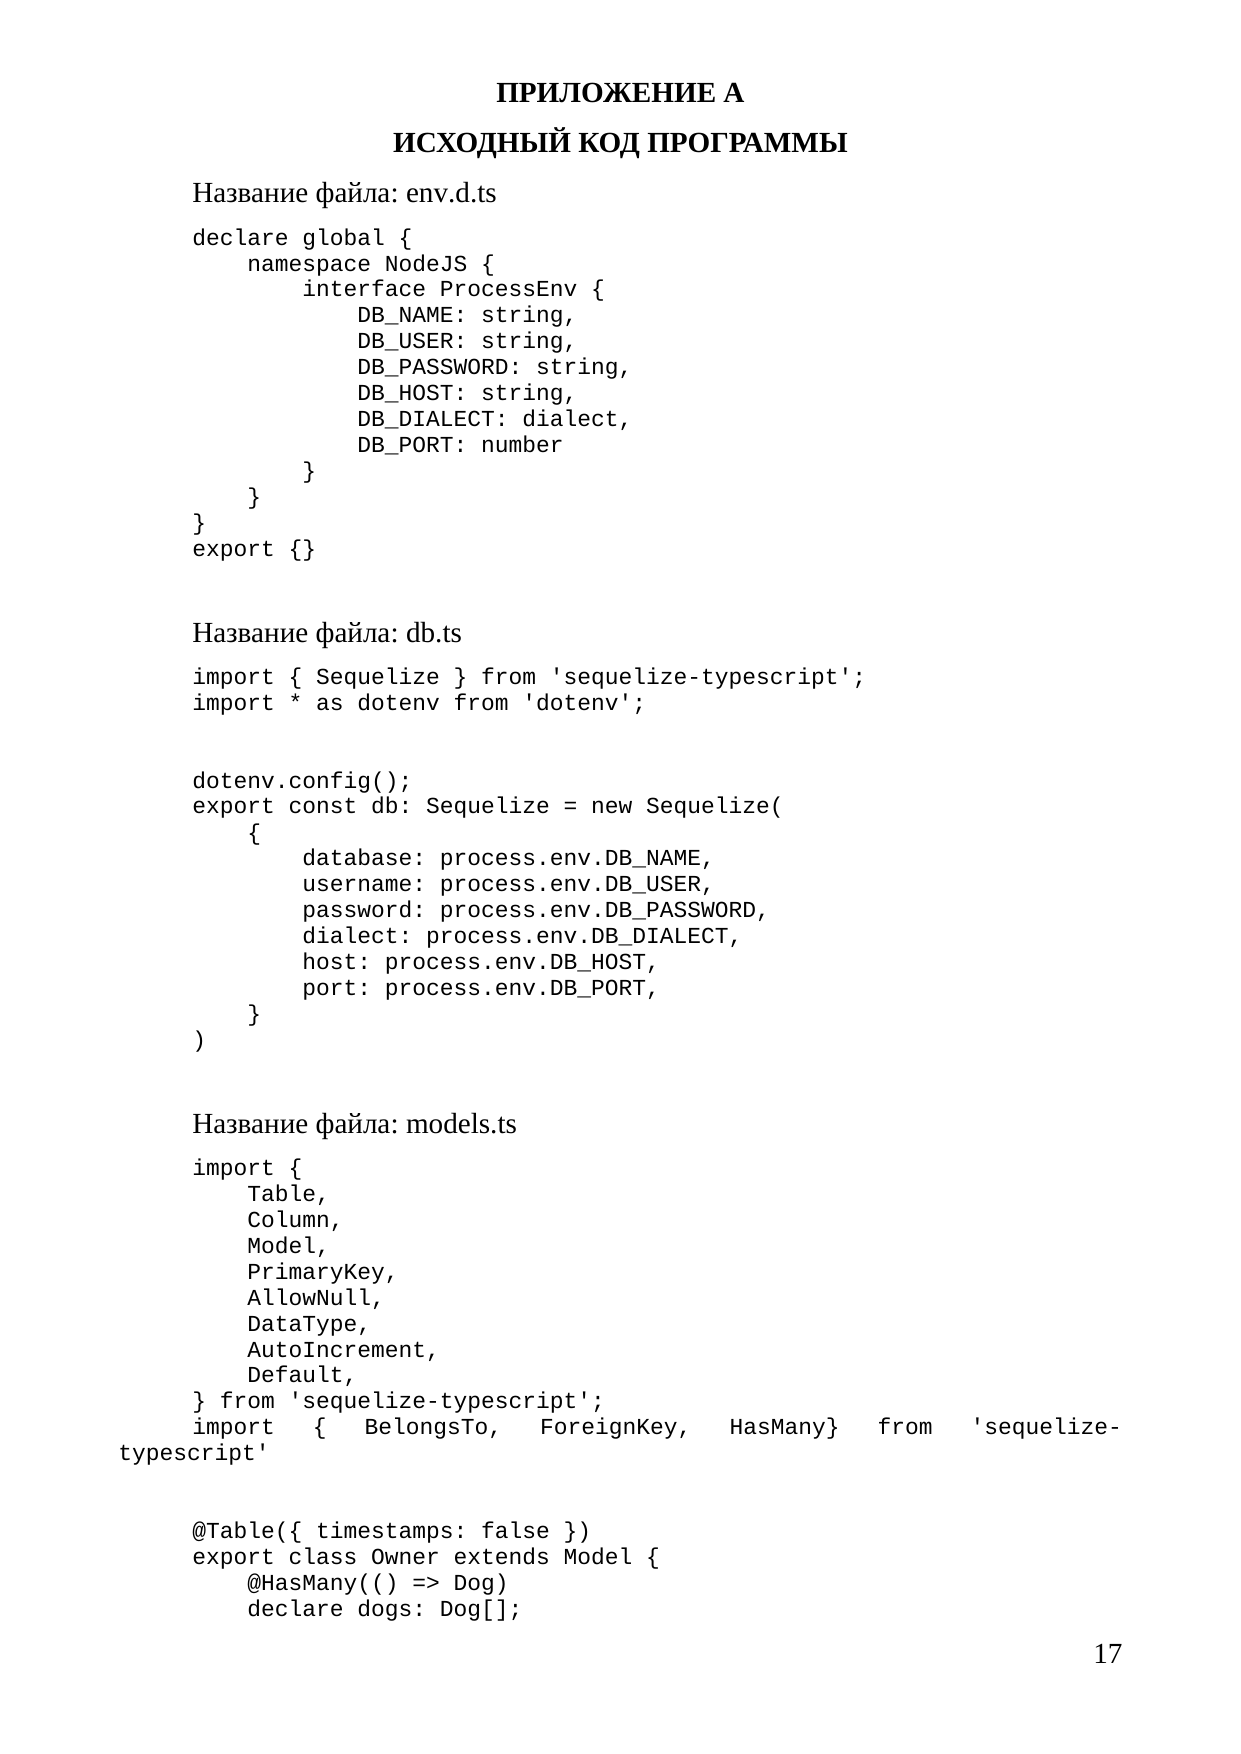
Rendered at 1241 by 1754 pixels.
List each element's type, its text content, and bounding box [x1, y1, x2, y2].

text dotenv.config(); [118, 769, 1122, 795]
text Название файла: db.ts [118, 615, 1122, 648]
text database: process.env.DB_NAME, [118, 847, 1122, 873]
text } [118, 485, 1122, 511]
text DataType, [118, 1312, 1122, 1338]
text Model, [118, 1234, 1122, 1260]
text Название файла: env.d.ts [118, 176, 1122, 209]
text import { [118, 1156, 1122, 1182]
text DB_NAME: string, [118, 304, 1122, 330]
text { [118, 821, 1122, 847]
text AllowNull, [118, 1286, 1122, 1312]
text } [118, 459, 1122, 485]
text DB_HOST: string, [118, 382, 1122, 407]
text } [118, 511, 1122, 537]
text @HasMany(() => Dog) [118, 1571, 1122, 1597]
text import * as dotenv from 'dotenv'; [118, 691, 1122, 717]
text declare global { [118, 226, 1122, 252]
text namespace NodeJS { [118, 252, 1122, 278]
text DB_USER: string, [118, 330, 1122, 356]
text DB_PORT: number [118, 433, 1122, 459]
text interface ProcessEnv { [118, 278, 1122, 304]
text } [118, 1002, 1122, 1028]
text Column, [118, 1208, 1122, 1234]
text port: process.env.DB_PORT, [118, 976, 1122, 1002]
text username: process.env.DB_USER, [118, 873, 1122, 899]
text ) [118, 1028, 1122, 1054]
text export const db: Sequelize = new Sequelize( [118, 795, 1122, 821]
text declare dogs: Dog[]; [118, 1597, 1122, 1623]
text } from 'sequelize-typescript'; [118, 1390, 1122, 1416]
text password: process.env.DB_PASSWORD, [118, 899, 1122, 924]
text @Table({ timestamps: false }) [118, 1519, 1122, 1545]
text export {} [118, 537, 1122, 563]
text host: process.env.DB_HOST, [118, 951, 1122, 976]
text Table, [118, 1182, 1122, 1208]
text Название файла: models.ts [118, 1106, 1122, 1139]
text DB_PASSWORD: string, [118, 356, 1122, 382]
text export class Owner extends Model { [118, 1545, 1122, 1571]
text Default, [118, 1364, 1122, 1390]
text dialect: process.env.DB_DIALECT, [118, 924, 1122, 951]
subtitle Приложение А Исходный код программы [118, 75, 1122, 159]
text PrimaryKey, [118, 1260, 1122, 1286]
text AutoIncrement, [118, 1338, 1122, 1364]
text import { BelongsTo, ForeignKey, HasMany} from 'sequelize-typescript' [118, 1416, 1122, 1468]
text DB_DIALECT: dialect, [118, 407, 1122, 433]
text import { Sequelize } from 'sequelize-typescript'; [118, 665, 1122, 691]
